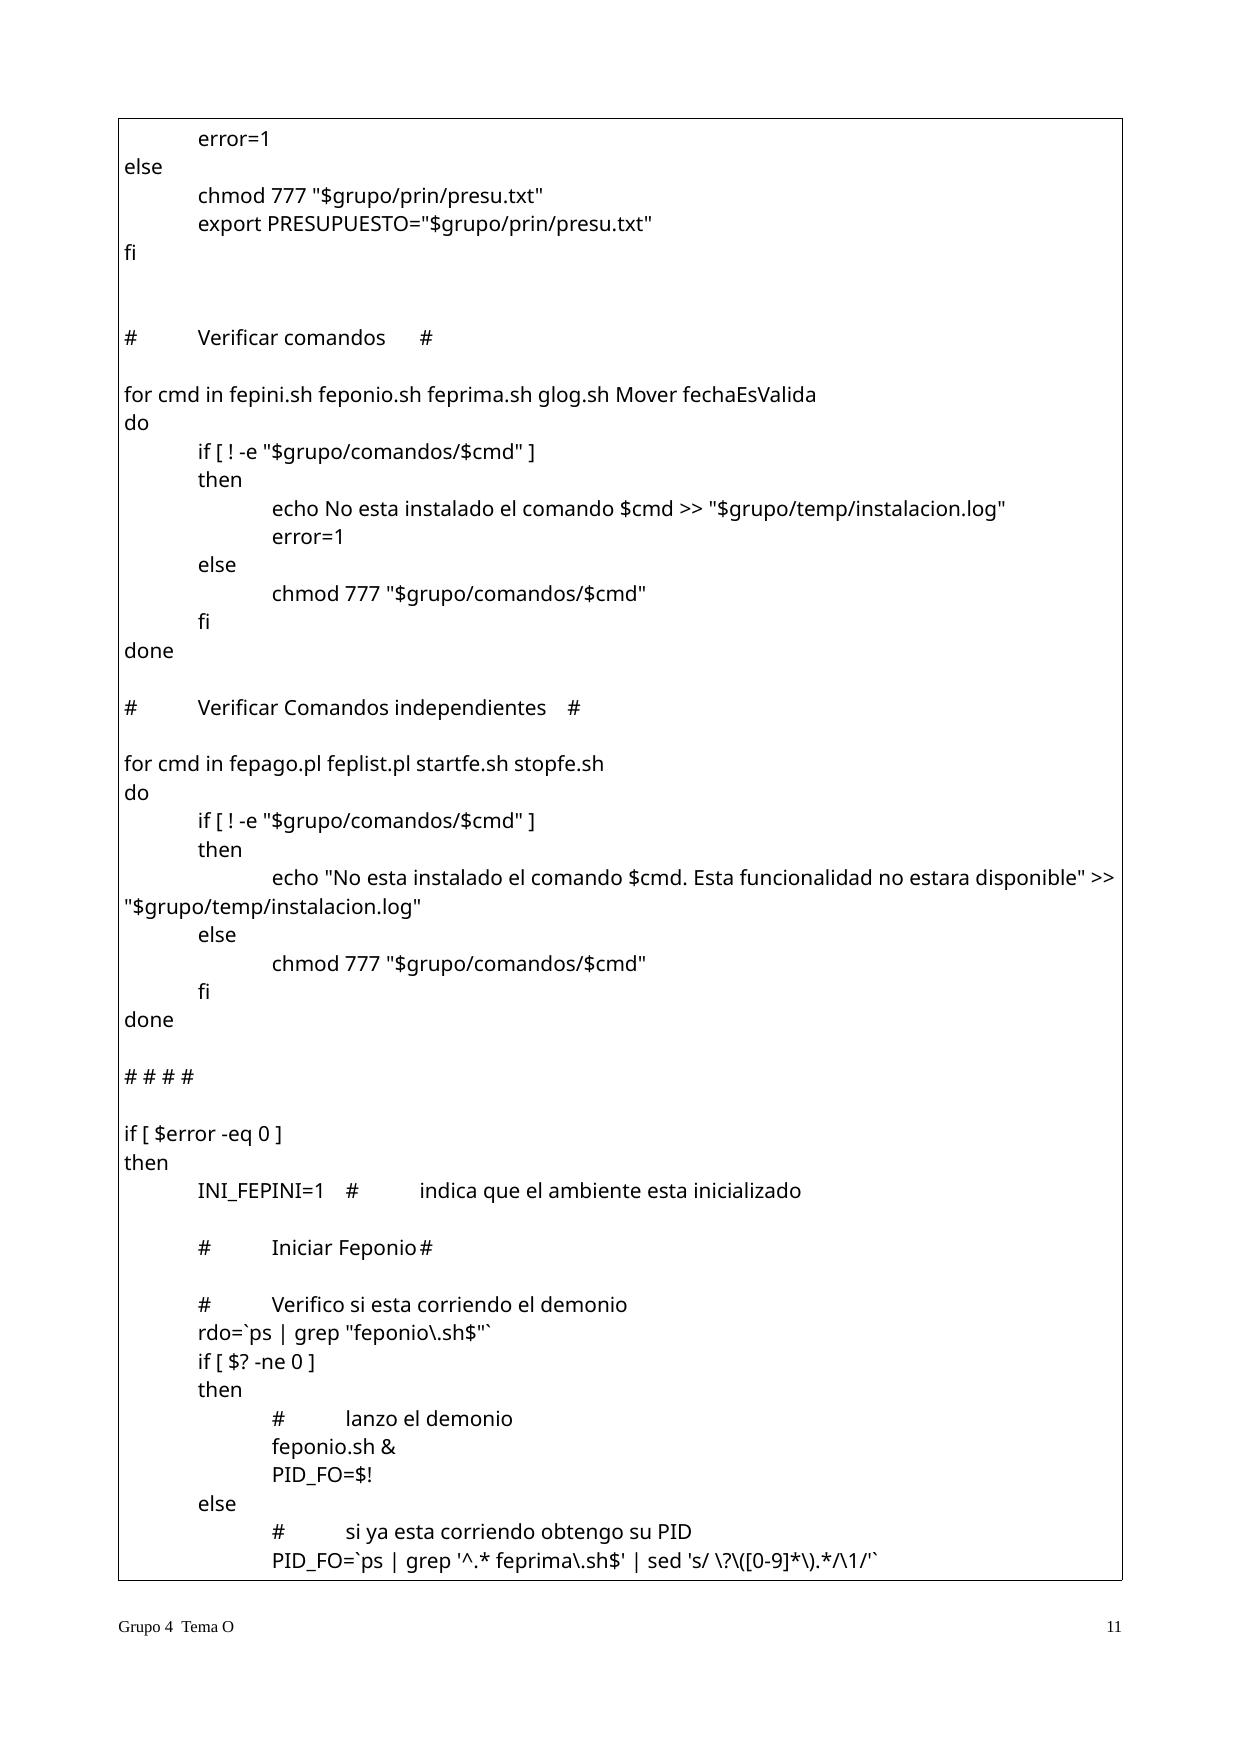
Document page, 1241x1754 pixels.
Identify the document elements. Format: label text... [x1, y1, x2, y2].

table_header error=1 else chmod 777 "$grupo/prin/presu.txt" export PRESUPUESTO="$grupo/prin/presu.txt" fi # Verificar comandos # for cmd in fepini.sh feponio.sh feprima.sh glog.sh Mover fechaEsValida do if [ ! -e "$grupo/comandos/$cmd" ] then echo No esta instalado el comando $cmd >> "$grupo/temp/instalacion.log" error=1 else chmod 777 "$grupo/comandos/$cmd" fi done # Verificar Comandos independientes # for cmd in fepago.pl feplist.pl startfe.sh stopfe.sh do if [ ! -e "$grupo/comandos/$cmd" ] then echo "No esta instalado el comando $cmd. Esta funcionalidad no estara disponible" >> "$grupo/temp/instalacion.log" else chmod 777 "$grupo/comandos/$cmd" fi done # # # # if [ $error -eq 0 ] then INI_FEPINI=1 # indica que el ambiente esta inicializado # Iniciar Feponio # # Verifico si esta corriendo el demonio rdo=`ps | grep "feponio\.sh$"` if [ $? -ne 0 ] then # lanzo el demonio feponio.sh & PID_FO=$! else # si ya esta corriendo obtengo su PID PID_FO=`ps | grep '^.* feprima\.sh$' | sed 's/ \?\([0-9]*\).*/\1/'` [119, 119, 1122, 1580]
